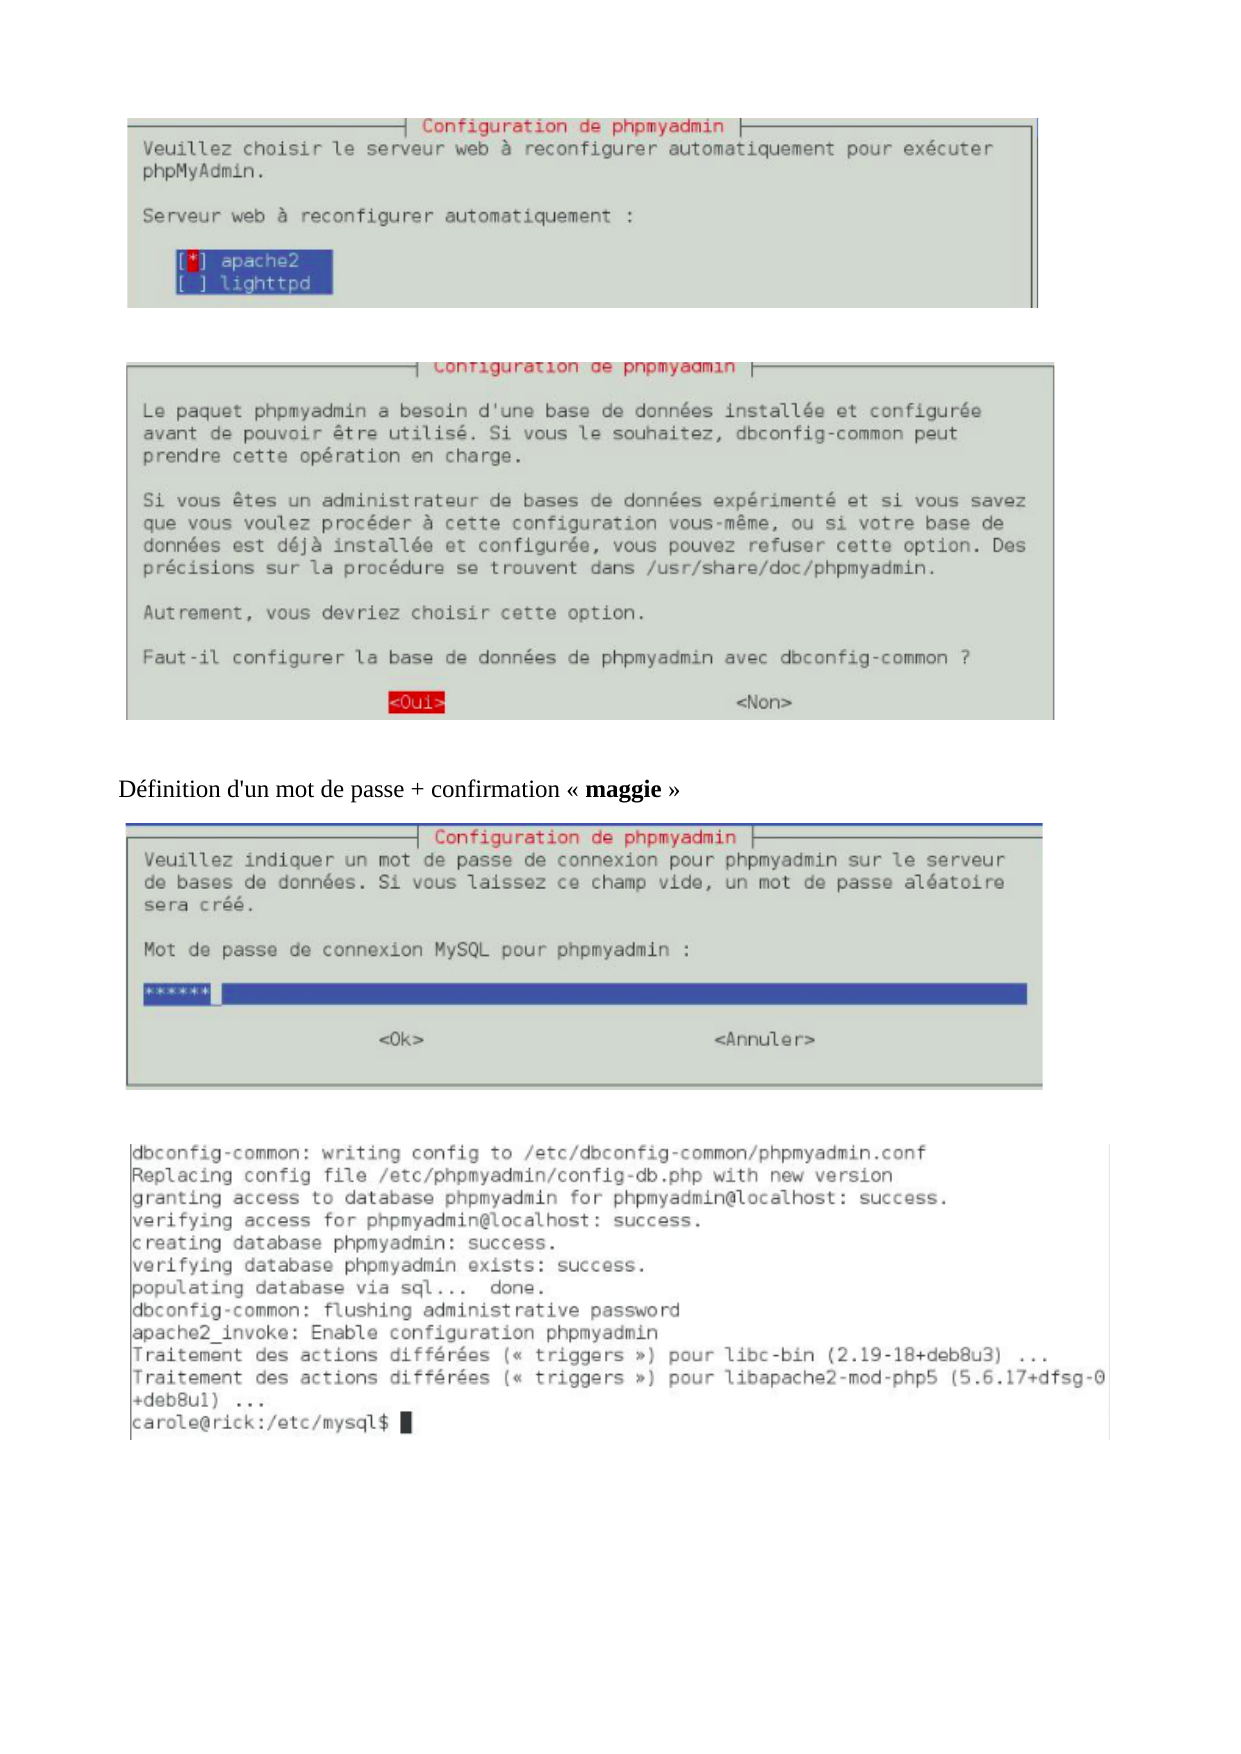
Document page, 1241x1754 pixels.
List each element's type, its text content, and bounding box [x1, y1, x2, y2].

picture [126, 362, 1055, 720]
picture [130, 1144, 1110, 1440]
picture [125, 823, 1043, 1090]
picture [127, 118, 1039, 308]
text Définition d'un mot de passe + confirmation « maggie » [118, 774, 1122, 803]
